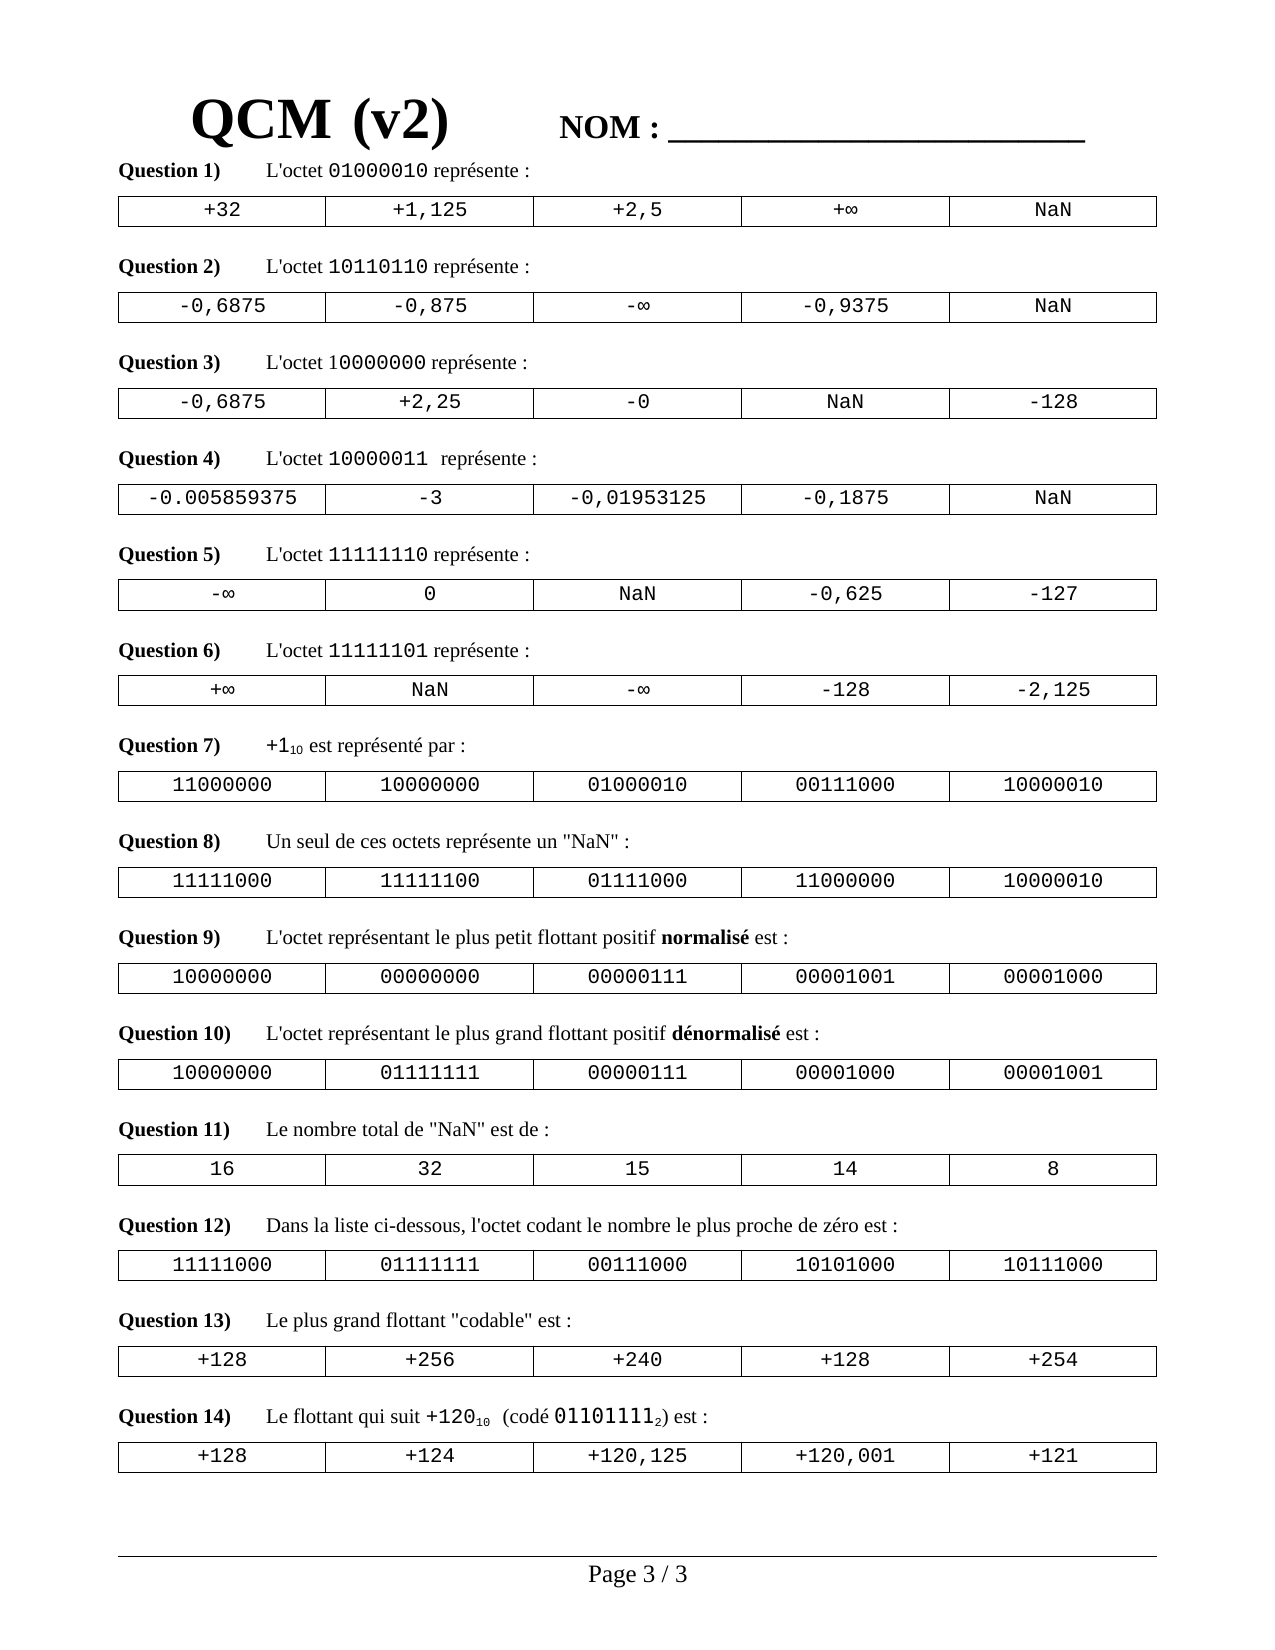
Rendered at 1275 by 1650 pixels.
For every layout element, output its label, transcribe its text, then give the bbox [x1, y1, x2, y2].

table_header -0,6875 [119, 293, 325, 322]
table_header -0,6875 [119, 389, 325, 418]
text Question 14) Le flottant qui suit +12010 (codé 011011112) est : [118, 1409, 227, 1427]
table_header +128 [742, 1347, 949, 1376]
table_header 11111000 [119, 1251, 325, 1280]
table_header -0,1875 [742, 485, 949, 514]
table_header 00000000 [326, 964, 533, 993]
text Question 4) L'octet 10000011 représente : [215, 451, 1157, 469]
table_header +256 [326, 1347, 533, 1376]
table_header 10000000 [326, 772, 533, 801]
table_header -0.005859375 [119, 485, 325, 514]
text Question 9) L'octet représentant le plus petit flottant positif normalisé est : [215, 930, 1157, 948]
table_header 10000000 [119, 1060, 325, 1089]
table_header +128 [119, 1347, 325, 1376]
text Question 1) L'octet 01000010 représente : [215, 164, 1157, 181]
text Question 6) L'octet 11111101 représente : [215, 643, 1157, 661]
table_header +2,5 [534, 197, 741, 226]
text Question 13) Le plus grand flottant "codable" est : [118, 1314, 227, 1331]
table_header 00000111 [534, 1060, 741, 1089]
text Question 14) Le flottant qui suit +12010 (codé 011011112) est : [226, 1409, 1157, 1427]
text Question 11) Le nombre total de "NaN" est de : [118, 1122, 226, 1140]
table_header 01111111 [326, 1251, 533, 1280]
table_header +254 [950, 1347, 1156, 1376]
table_header +32 [119, 197, 325, 226]
table_header 10000010 [950, 868, 1156, 897]
text Question 2) L'octet 10110110 représente : [118, 259, 216, 277]
table_header 00111000 [534, 1251, 741, 1280]
text Question 7) +110 est représenté par : [118, 739, 216, 756]
table_header 8 [950, 1155, 1156, 1184]
table_header -2,125 [950, 676, 1156, 705]
table_header 32 [326, 1155, 533, 1184]
table_header +120,125 [534, 1443, 741, 1472]
text Question 12) Dans la liste ci-dessous, l'octet codant le nombre le plus proche de zéro est : [118, 1218, 227, 1236]
text Question 9) L'octet représentant le plus petit flottant positif normalisé est : [118, 930, 216, 948]
table_header -3 [326, 485, 533, 514]
text Question 5) L'octet 11111110 représente : [118, 547, 216, 565]
table_header +∞ [119, 676, 325, 705]
text Question 11) Le nombre total de "NaN" est de : [225, 1122, 1157, 1140]
table_header +1,125 [326, 197, 533, 226]
table_header 11111000 [119, 868, 325, 897]
table_header -0 [534, 389, 741, 418]
table_header 10000010 [950, 772, 1156, 801]
table_header 00000111 [534, 964, 741, 993]
text Question 2) L'octet 10110110 représente : [215, 259, 1157, 277]
text Question 5) L'octet 11111110 représente : [215, 547, 1157, 565]
table_header -0,625 [742, 580, 949, 609]
table_header -∞ [534, 676, 741, 705]
text Question 13) Le plus grand flottant "codable" est : [226, 1314, 1157, 1331]
table_header 01000010 [534, 772, 741, 801]
text Question 10) L'octet représentant le plus grand flottant positif dénormalisé est : [226, 1026, 1157, 1044]
table_header -0,9375 [742, 293, 949, 322]
table_header -127 [950, 580, 1156, 609]
table_header +2,25 [326, 389, 533, 418]
table_header -∞ [119, 580, 325, 609]
table_header -128 [950, 389, 1156, 418]
table_header NaN [950, 485, 1156, 514]
table_header 01111111 [326, 1060, 533, 1089]
text Question 4) L'octet 10000011 représente : [118, 451, 216, 469]
title QCM (v2) NOM : _________________________ [118, 84, 1157, 151]
table_header -0,01953125 [534, 485, 741, 514]
text Question 3) L'octet 10000000 représente : [215, 355, 1157, 373]
table_header -0,875 [326, 293, 533, 322]
table_header 00001000 [950, 964, 1156, 993]
table_header NaN [326, 676, 533, 705]
text Question 8) Un seul de ces octets représente un "NaN" : [215, 834, 1157, 852]
table_header NaN [950, 293, 1156, 322]
table_header NaN [742, 389, 949, 418]
table_header 15 [534, 1155, 741, 1184]
table_header 16 [119, 1155, 325, 1184]
table_header 0 [326, 580, 533, 609]
text Question 10) L'octet représentant le plus grand flottant positif dénormalisé est : [118, 1026, 227, 1044]
table_header 00001000 [742, 1060, 949, 1089]
table_header +120,001 [742, 1443, 949, 1472]
text Question 12) Dans la liste ci-dessous, l'octet codant le nombre le plus proche de zéro est : [226, 1218, 1157, 1236]
table_header -128 [742, 676, 949, 705]
table_header 01111000 [534, 868, 741, 897]
table_header 11000000 [119, 772, 325, 801]
table_header 00111000 [742, 772, 949, 801]
table_header 10111000 [950, 1251, 1156, 1280]
text Question 3) L'octet 10000000 représente : [118, 355, 216, 373]
table_header -∞ [534, 293, 741, 322]
table_header +121 [950, 1443, 1156, 1472]
text Question 6) L'octet 11111101 représente : [118, 643, 216, 661]
table_header +124 [326, 1443, 533, 1472]
table_header 14 [742, 1155, 949, 1184]
table_header 11111100 [326, 868, 533, 897]
text Question 7) +110 est représenté par : [215, 739, 1157, 756]
table_header NaN [534, 580, 741, 609]
table_header 11000000 [742, 868, 949, 897]
table_header +240 [534, 1347, 741, 1376]
table_header 00001001 [742, 964, 949, 993]
table_header 10000000 [119, 964, 325, 993]
table_header NaN [950, 197, 1156, 226]
table_header 00001001 [950, 1060, 1156, 1089]
table_header +128 [119, 1443, 325, 1472]
table_header 10101000 [742, 1251, 949, 1280]
table_header +∞ [742, 197, 949, 226]
text Question 8) Un seul de ces octets représente un "NaN" : [118, 834, 216, 852]
text Question 1) L'octet 01000010 représente : [118, 164, 216, 181]
